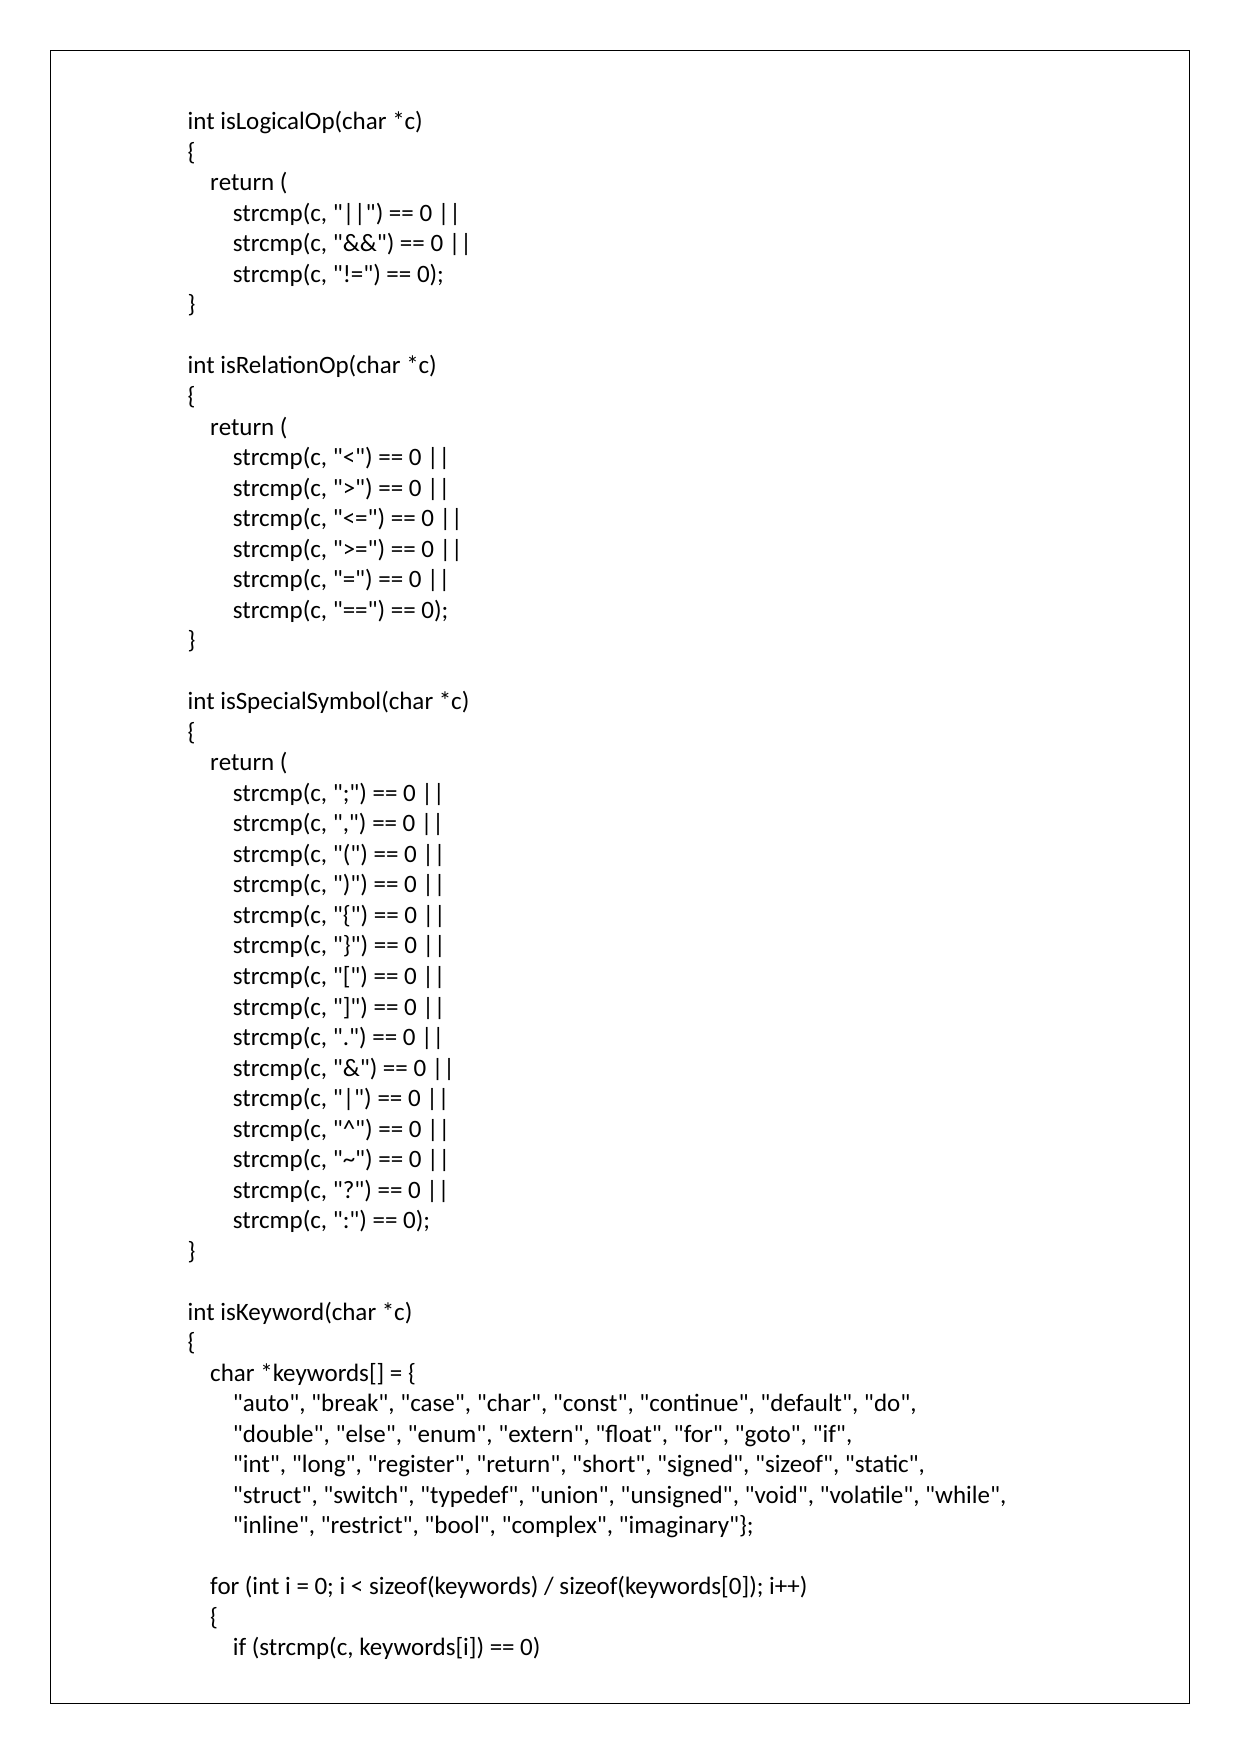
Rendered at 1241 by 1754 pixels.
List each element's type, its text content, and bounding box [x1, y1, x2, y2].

text strcmp(c, "==") == 0); [187, 594, 1165, 624]
text "int", "long", "register", "return", "short", "signed", "sizeof", "static", [187, 1448, 1165, 1479]
text strcmp(c, "(") == 0 || [187, 838, 1165, 868]
text strcmp(c, ">") == 0 || [187, 472, 1165, 502]
text { [187, 380, 1165, 411]
text if (strcmp(c, keywords[i]) == 0) [187, 1632, 1165, 1662]
text strcmp(c, ")") == 0 || [187, 868, 1165, 899]
text char *keywords[] = { [187, 1357, 1165, 1387]
text strcmp(c, "{") == 0 || [187, 899, 1165, 929]
text strcmp(c, ":") == 0); [187, 1204, 1165, 1235]
text strcmp(c, "[") == 0 || [187, 960, 1165, 991]
text strcmp(c, "^") == 0 || [187, 1113, 1165, 1143]
text { [187, 136, 1165, 167]
text strcmp(c, "?") == 0 || [187, 1174, 1165, 1204]
text } [187, 289, 1165, 319]
text for (int i = 0; i < sizeof(keywords) / sizeof(keywords[0]); i++) [187, 1571, 1165, 1601]
text int isSpecialSymbol(char *c) [187, 685, 1165, 716]
text strcmp(c, "=") == 0 || [187, 563, 1165, 594]
text "inline", "restrict", "bool", "complex", "imaginary"}; [187, 1509, 1165, 1540]
text strcmp(c, "|") == 0 || [187, 1082, 1165, 1113]
text strcmp(c, "<=") == 0 || [187, 502, 1165, 533]
text strcmp(c, "||") == 0 || [187, 197, 1165, 228]
text strcmp(c, "~") == 0 || [187, 1143, 1165, 1174]
text strcmp(c, "<") == 0 || [187, 441, 1165, 472]
text { [187, 1601, 1165, 1632]
text strcmp(c, "&&") == 0 || [187, 228, 1165, 258]
text } [187, 624, 1165, 655]
text { [187, 1326, 1165, 1357]
text int isLogicalOp(char *c) [187, 106, 1165, 136]
text strcmp(c, ">=") == 0 || [187, 533, 1165, 563]
text "struct", "switch", "typedef", "union", "unsigned", "void", "volatile", "while", [187, 1479, 1165, 1509]
text } [187, 1235, 1165, 1265]
text strcmp(c, "&") == 0 || [187, 1052, 1165, 1082]
text strcmp(c, "}") == 0 || [187, 929, 1165, 960]
text strcmp(c, "!=") == 0); [187, 258, 1165, 289]
text strcmp(c, "]") == 0 || [187, 991, 1165, 1021]
text return ( [187, 411, 1165, 441]
text strcmp(c, ";") == 0 || [187, 777, 1165, 807]
text int isRelationOp(char *c) [187, 350, 1165, 380]
text "double", "else", "enum", "extern", "float", "for", "goto", "if", [187, 1418, 1165, 1448]
text return ( [187, 167, 1165, 197]
text strcmp(c, ".") == 0 || [187, 1021, 1165, 1052]
text strcmp(c, ",") == 0 || [187, 807, 1165, 838]
text int isKeyword(char *c) [187, 1296, 1165, 1326]
text { [187, 716, 1165, 746]
text return ( [187, 746, 1165, 777]
text "auto", "break", "case", "char", "const", "continue", "default", "do", [187, 1387, 1165, 1418]
